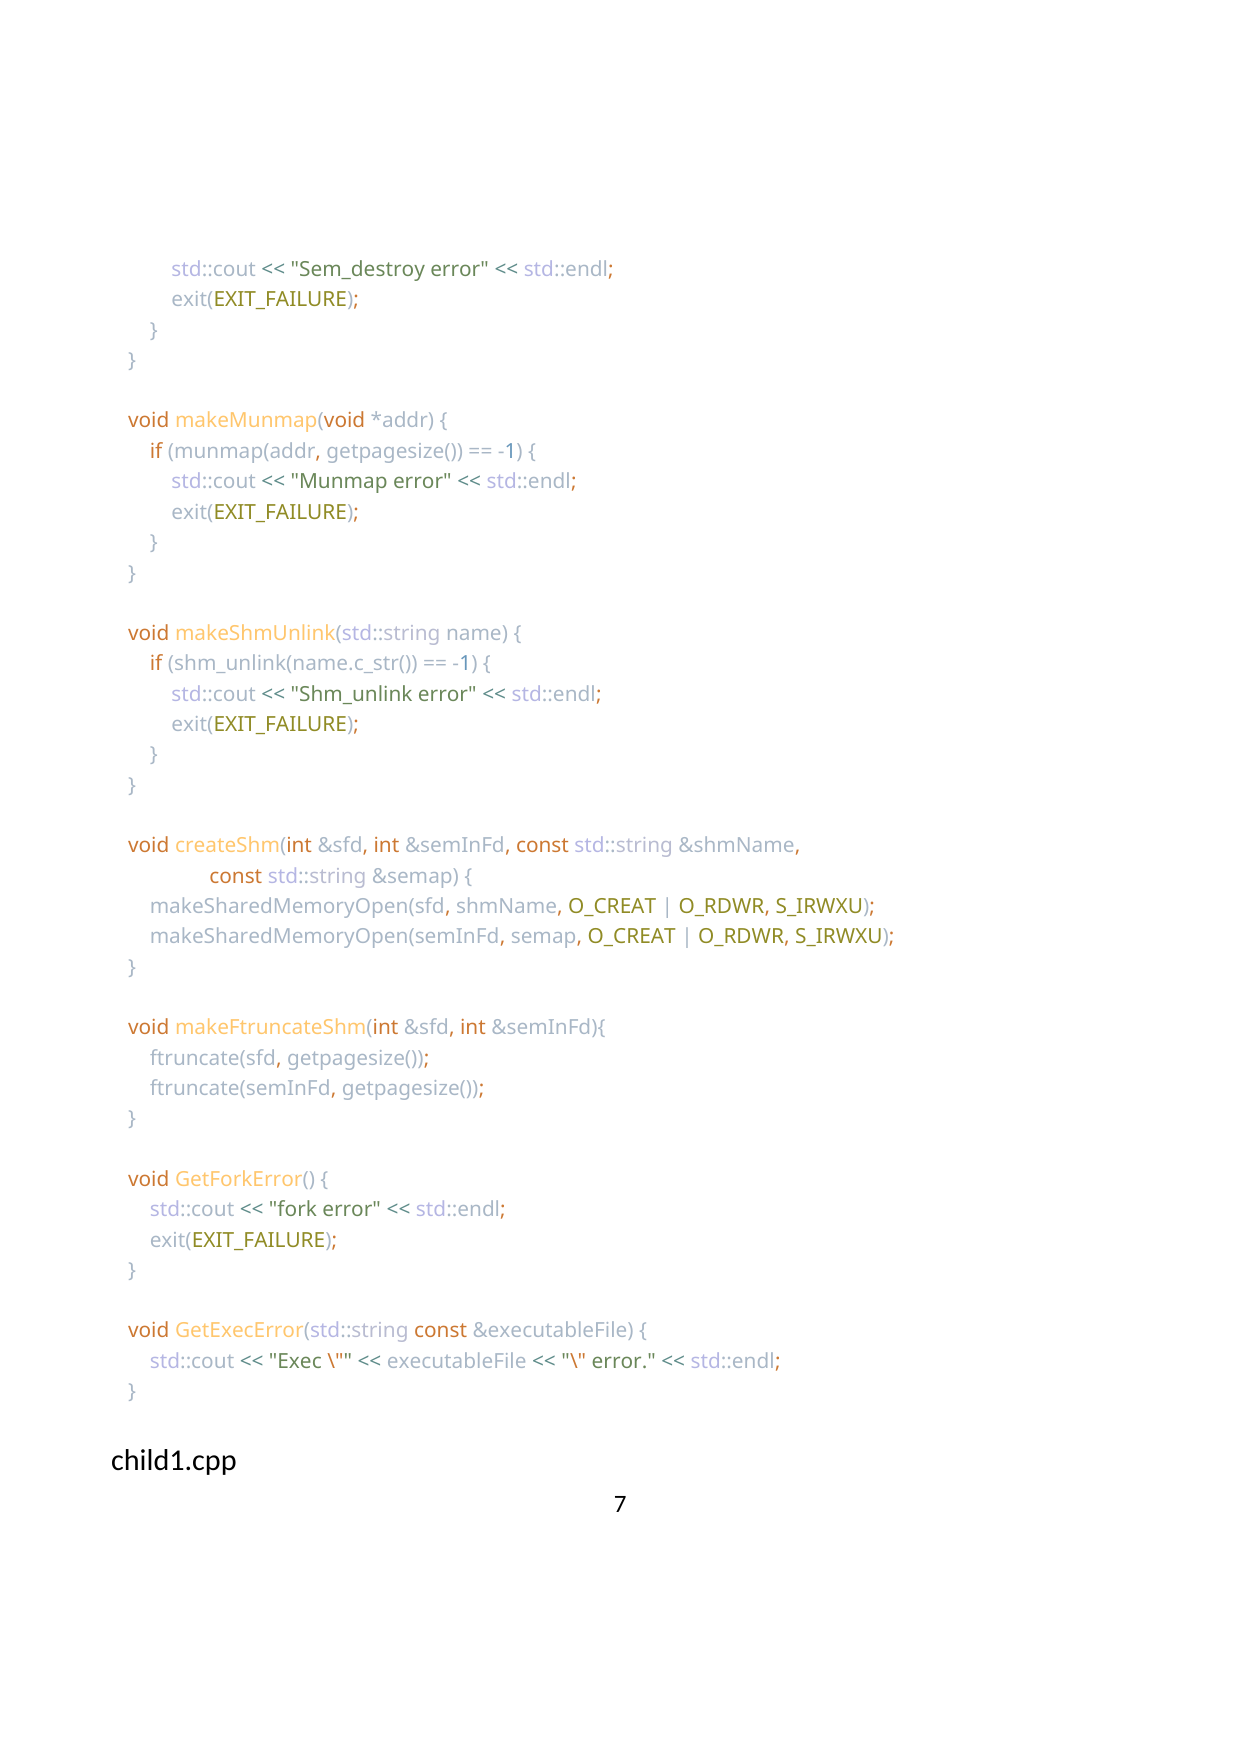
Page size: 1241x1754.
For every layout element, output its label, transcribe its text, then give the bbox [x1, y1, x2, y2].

list child1.cpp [106, 1441, 1093, 1478]
text std::cout << "Sem_destroy error" << std::endl; exit(EXIT_FAILURE); } } void makeMunmap(void *addr) { if (munmap(addr, getpagesize()) == -1) { std::cout << "Munmap error" << std::endl; exit(EXIT_FAILURE); } } void makeShmUnlink(std::string name) { if (shm_unlink(name.c_str()) == -1) { std::cout << "Shm_unlink error" << std::endl; exit(EXIT_FAILURE); } } void createShm(int &sfd, int &semInFd, const std::string &shmName, const std::string &semap) { makeSharedMemoryOpen(sfd, shmName, O_CREAT | O_RDWR, S_IRWXU); makeSharedMemoryOpen(semInFd, semap, O_CREAT | O_RDWR, S_IRWXU); } void makeFtruncateShm(int &sfd, int &semInFd){ ftruncate(sfd, getpagesize()); ftruncate(semInFd, getpagesize()); } void GetForkError() { std::cout << "fork error" << std::endl; exit(EXIT_FAILURE); } void GetExecError(std::string const &executableFile) { std::cout << "Exec \"" << executableFile << "\" error." << std::endl; } [127, 254, 1093, 1405]
